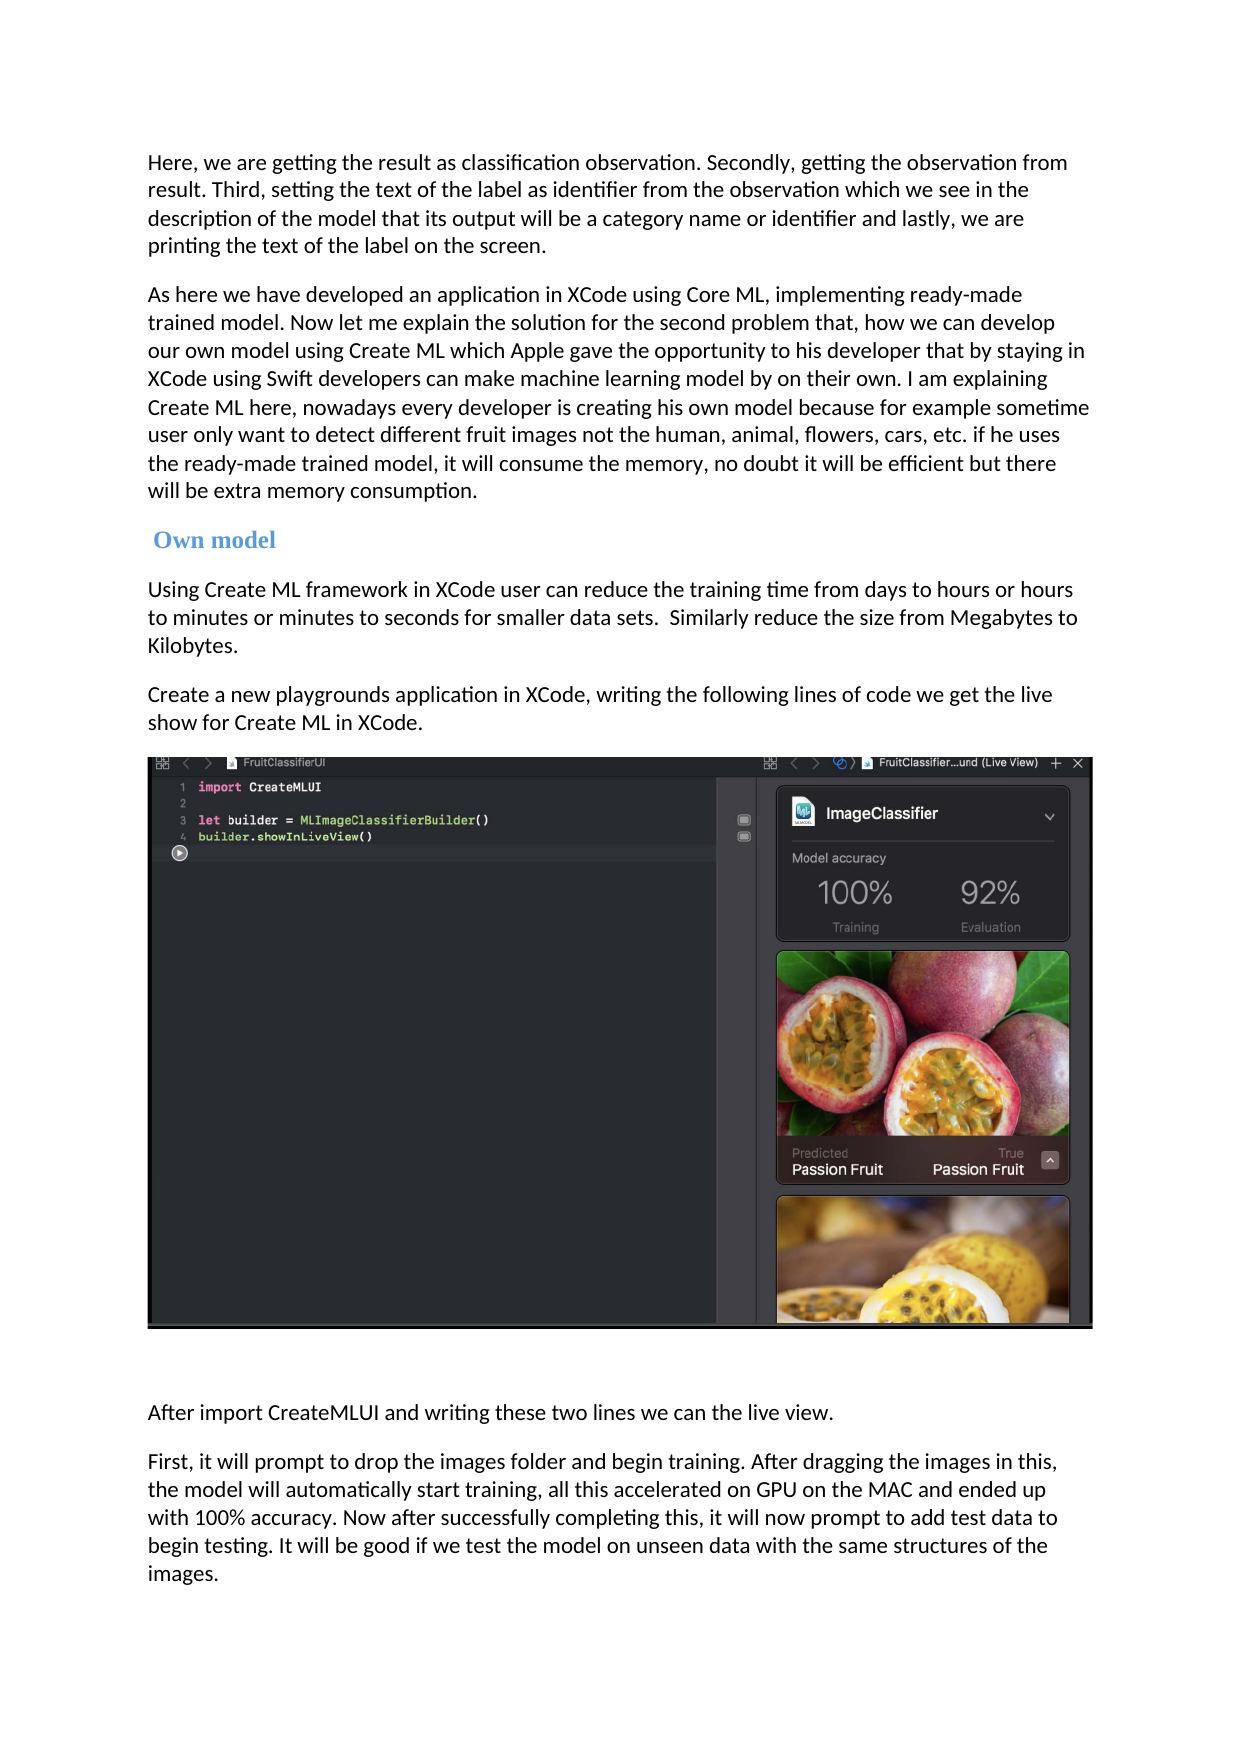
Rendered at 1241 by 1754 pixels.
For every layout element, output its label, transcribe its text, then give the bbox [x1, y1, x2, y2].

text Using Create ML framework in XCode user can reduce the training time from days to hours or hours to minutes or minutes to seconds for smaller data sets. Similarly reduce the size from Megabytes to Kilobytes. [148, 575, 1093, 659]
text Own model [148, 526, 1093, 554]
text After import CreateMLUI and writing these two lines we can the live view. [148, 1398, 1093, 1426]
text As here we have developed an application in XCode using Core ML, implementing ready-made trained model. Now let me explain the solution for the second problem that, how we can develop our own model using Create ML which Apple gave the opportunity to his developer that by staying in XCode using Swift developers can make machine learning model by on their own. I am explaining Create ML here, nowadays every developer is creating his own model because for example sometime user only want to detect different fruit images not the human, animal, flowers, cars, etc. if he uses the ready-made trained model, it will consume the memory, no doubt it will be efficient but there will be extra memory consumption. [148, 281, 1093, 505]
text Here, we are getting the result as classification observation. Secondly, getting the observation from result. Third, setting the text of the label as identifier from the observation which we see in the description of the model that its output will be a category name or identifier and lastly, we are printing the text of the label on the screen. [148, 148, 1093, 260]
text Create a new playgrounds application in XCode, writing the following lines of code we get the live show for Create ML in XCode. [148, 680, 1093, 736]
text First, it will prompt to drop the images folder and begin training. After dragging the images in this, the model will automatically start training, all this accelerated on GPU on the MAC and ended up with 100% accuracy. Now after successfully completing this, it will now prompt to add test data to begin testing. It will be good if we test the model on unseen data with the same structures of the images. [148, 1447, 1093, 1587]
